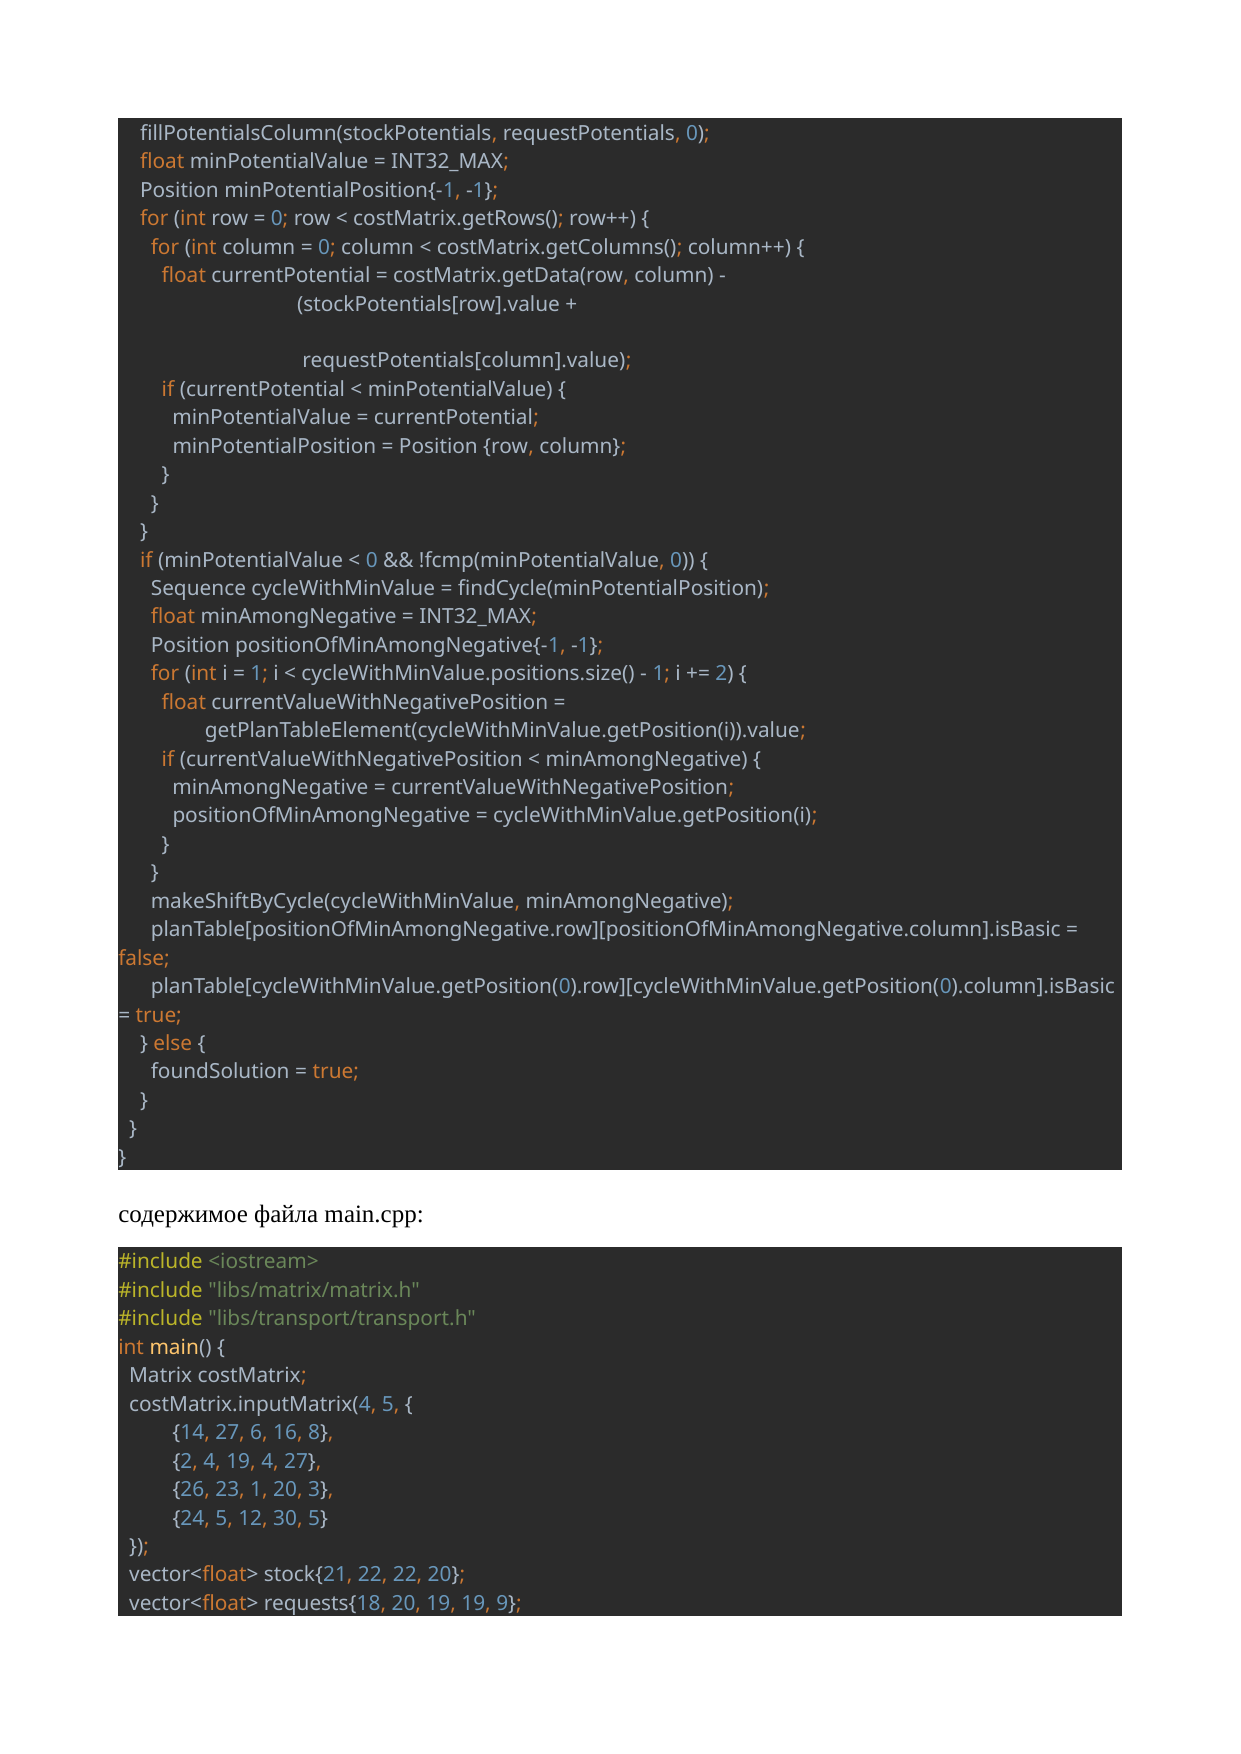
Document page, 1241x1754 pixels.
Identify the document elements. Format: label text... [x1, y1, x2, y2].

text fillPotentialsColumn(stockPotentials, requestPotentials, 0); float minPotentialValue = INT32_MAX; Position minPotentialPosition{-1, -1}; for (int row = 0; row < costMatrix.getRows(); row++) { for (int column = 0; column < costMatrix.getColumns(); column++) { float currentPotential = costMatrix.getData(row, column) - (stockPotentials[row].value + requestPotentials[column].value); if (currentPotential < minPotentialValue) { minPotentialValue = currentPotential; minPotentialPosition = Position {row, column}; } } } if (minPotentialValue < 0 && !fcmp(minPotentialValue, 0)) { Sequence cycleWithMinValue = findCycle(minPotentialPosition); float minAmongNegative = INT32_MAX; Position positionOfMinAmongNegative{-1, -1}; for (int i = 1; i < cycleWithMinValue.positions.size() - 1; i += 2) { float currentValueWithNegativePosition = getPlanTableElement(cycleWithMinValue.getPosition(i)).value; if (currentValueWithNegativePosition < minAmongNegative) { minAmongNegative = currentValueWithNegativePosition; positionOfMinAmongNegative = cycleWithMinValue.getPosition(i); } } makeShiftByCycle(cycleWithMinValue, minAmongNegative); planTable[positionOfMinAmongNegative.row][positionOfMinAmongNegative.column].isBasic = false; planTable[cycleWithMinValue.getPosition(0).row][cycleWithMinValue.getPosition(0).column].isBasic = true; } else { foundSolution = true; } } } [118, 118, 1122, 1170]
text содержимое файла main.cpp: [118, 1199, 1017, 1228]
text #include <iostream> #include "libs/matrix/matrix.h" #include "libs/transport/transport.h" int main() { Matrix costMatrix; costMatrix.inputMatrix(4, 5, { {14, 27, 6, 16, 8}, {2, 4, 19, 4, 27}, {26, 23, 1, 20, 3}, {24, 5, 12, 30, 5} }); vector<float> stock{21, 22, 22, 20}; vector<float> requests{18, 20, 19, 19, 9}; [118, 1247, 1122, 1616]
